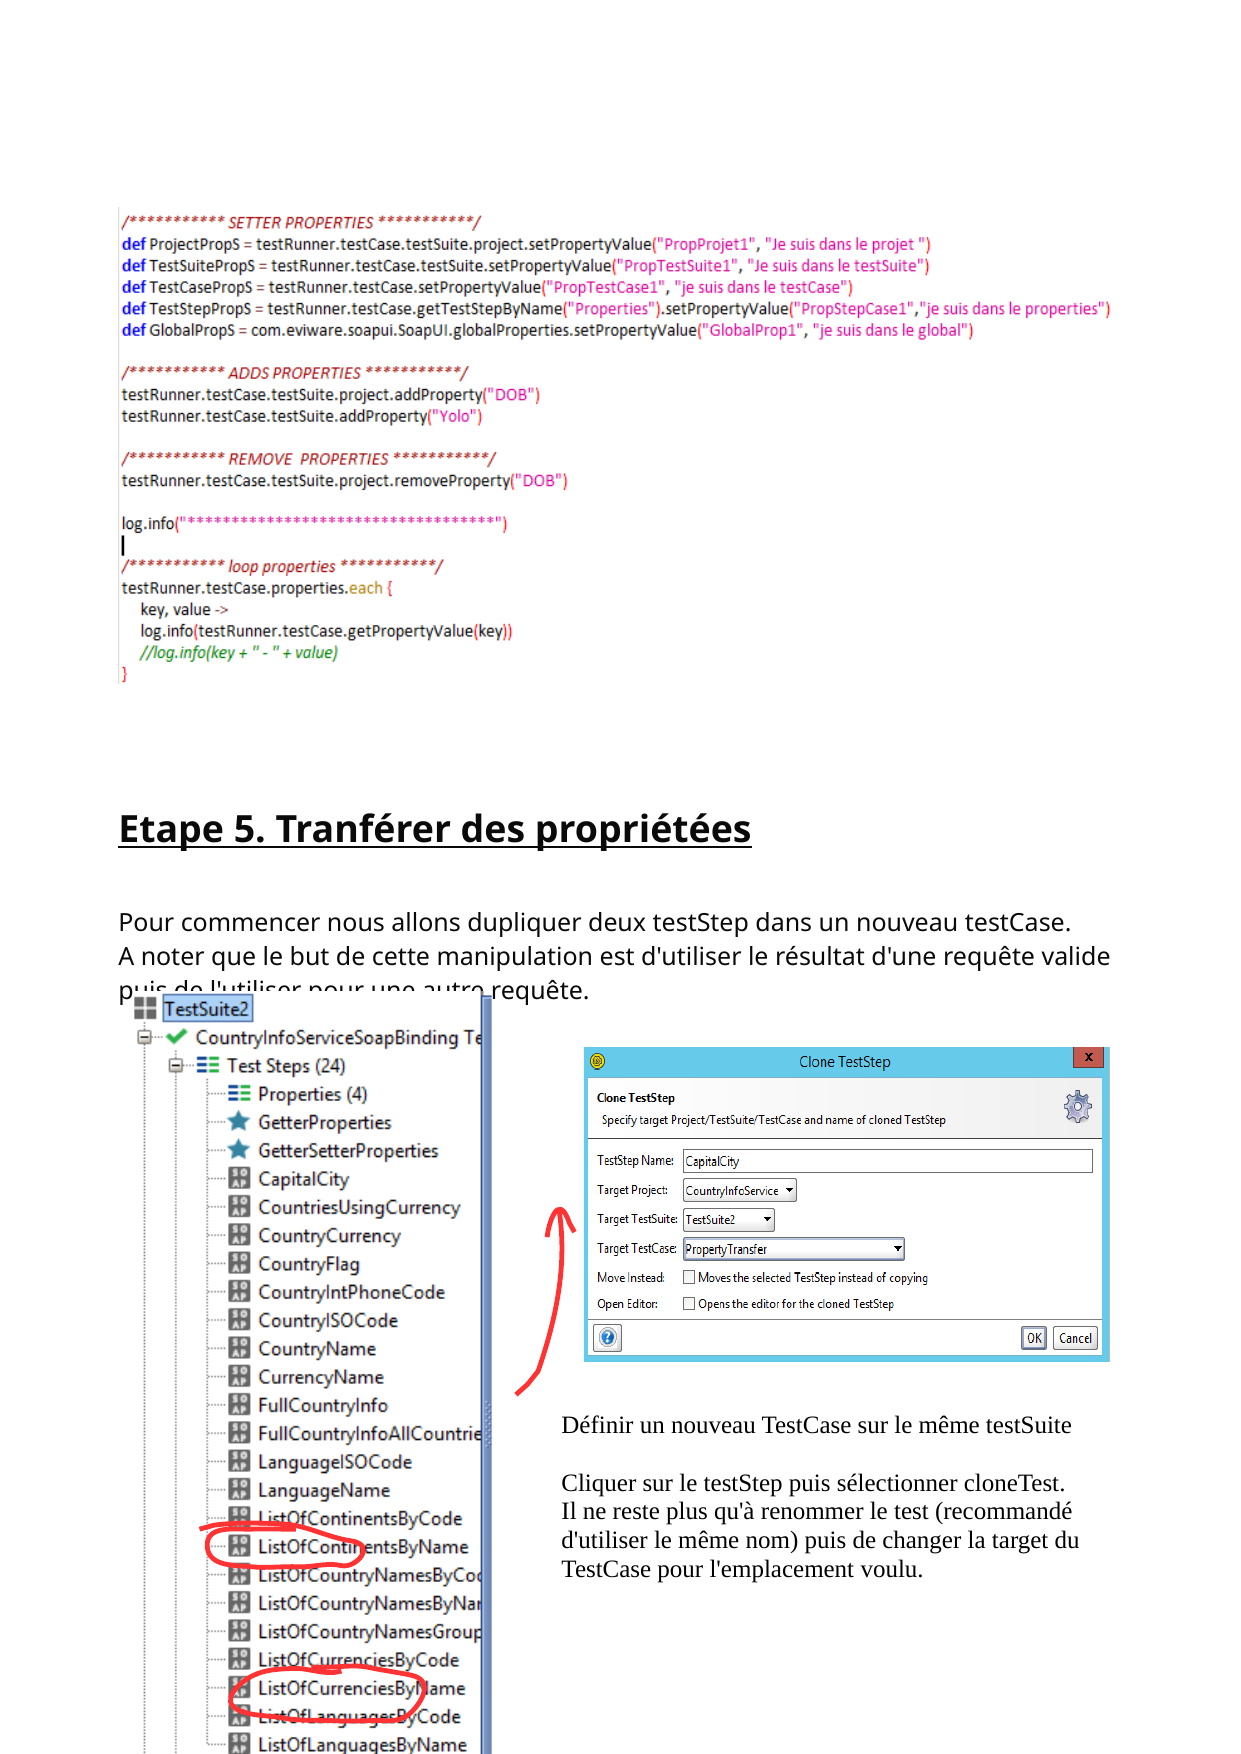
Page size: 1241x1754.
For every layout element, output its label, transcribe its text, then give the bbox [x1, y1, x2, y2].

text A noter que le but de cette manipulation est d'utiliser le résultat d'une requête valide puis de l'utiliser pour une autre requête. [118, 938, 1122, 1007]
text Pour commencer nous allons dupliquer deux testStep dans un nouveau testCase. [118, 904, 1122, 938]
text Etape 5. Tranférer des propriétées [118, 802, 1122, 853]
